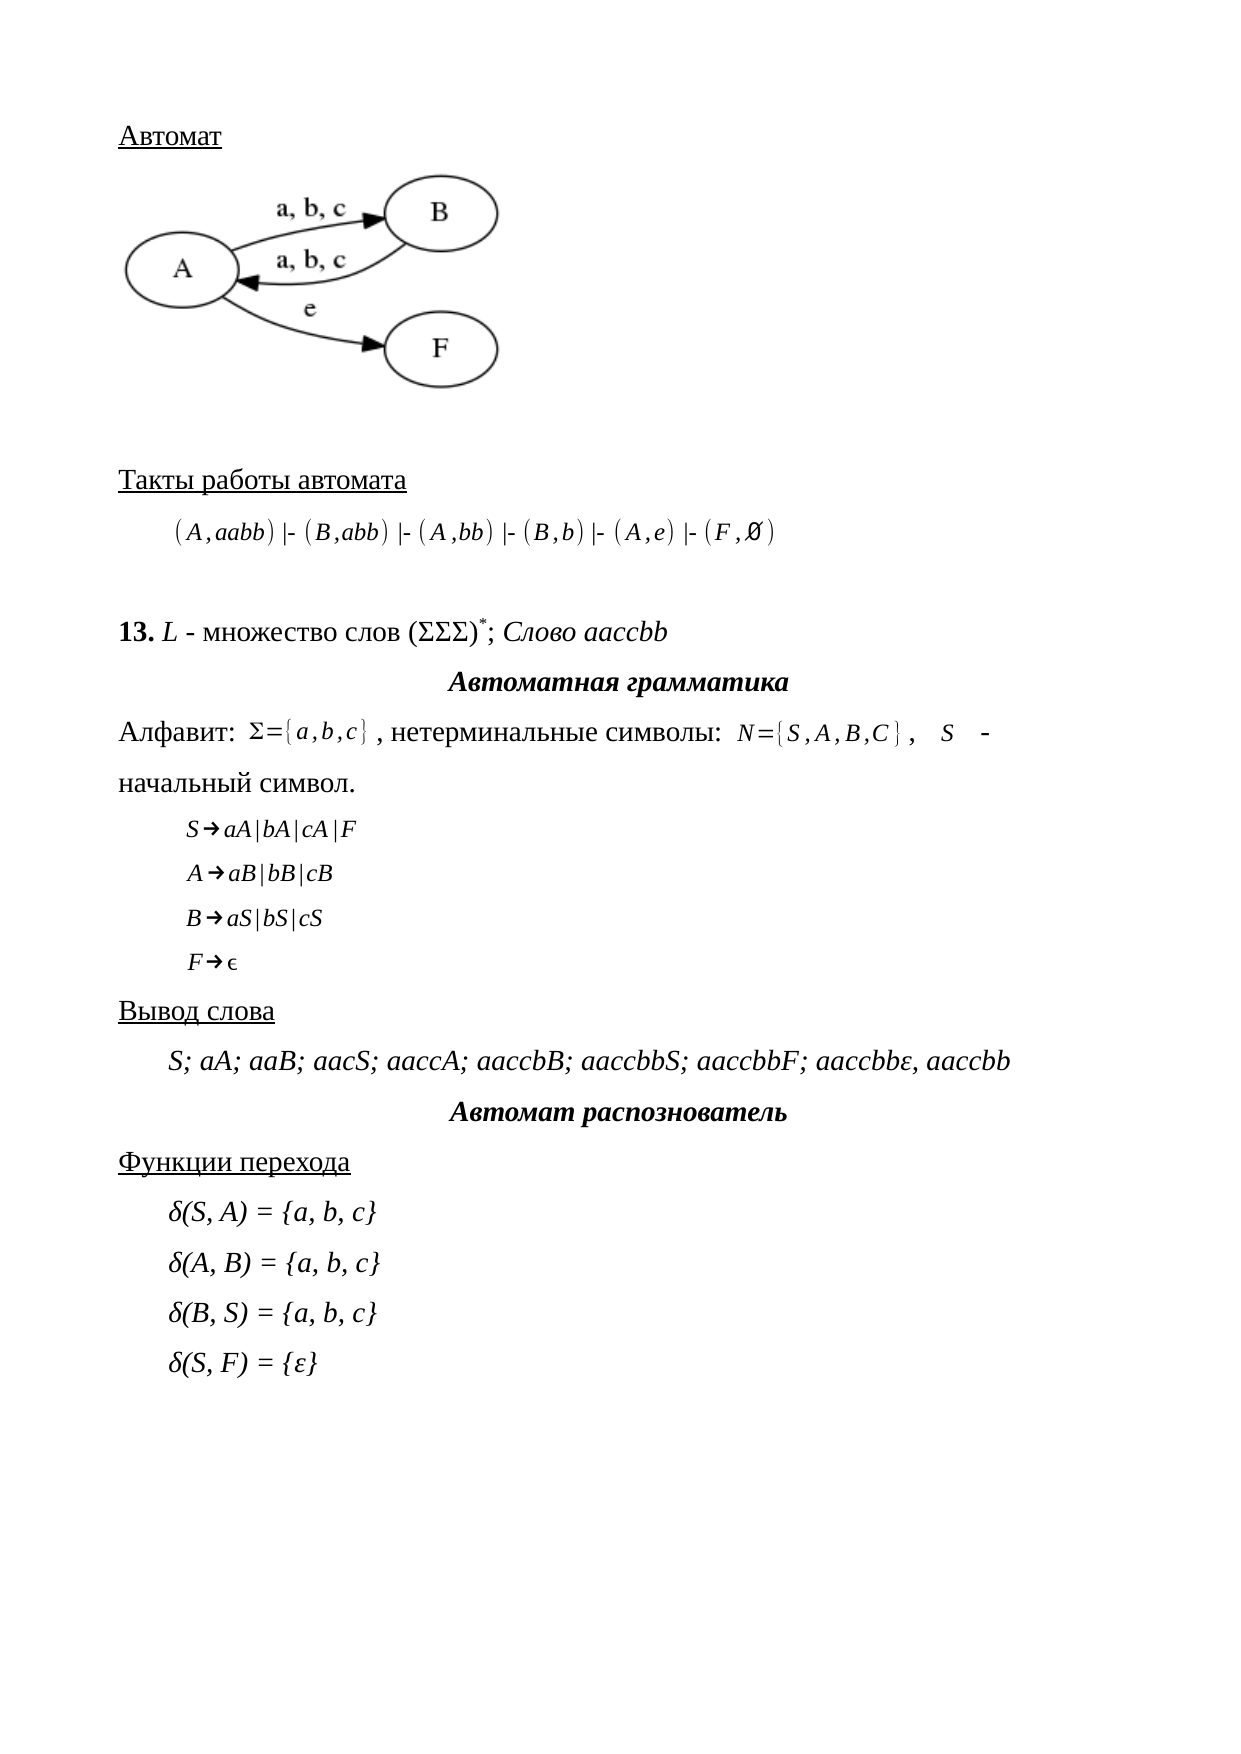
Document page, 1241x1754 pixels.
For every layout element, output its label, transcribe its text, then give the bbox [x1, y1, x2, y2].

list Вывод слова [118, 993, 1122, 1027]
list δ(S, F) = {ε} [168, 1345, 1122, 1379]
list 13. L - множество слов (ΣΣΣ)*; Слово aaccbb [118, 614, 1122, 647]
picture [118, 168, 506, 395]
list Автомат распознователь [118, 1094, 1122, 1127]
list δ(A, B) = {a, b, c} [168, 1245, 1122, 1278]
list δ(B, S) = {a, b, c} [168, 1295, 1122, 1329]
list Алфавит: , нетерминальные символы: , - начальный символ. [118, 714, 1122, 799]
list Функции перехода [118, 1144, 1122, 1178]
list Автомат [118, 118, 1122, 152]
list S; aA; aaB; aacS; aaccA; aaccbB; aaccbbS; aaccbbF; aaccbbε, aaccbb [168, 1043, 1122, 1077]
list Автоматная грамматика [118, 664, 1122, 698]
list Такты работы автомата [118, 462, 1122, 496]
list δ(S, A) = {a, b, c} [168, 1194, 1122, 1228]
